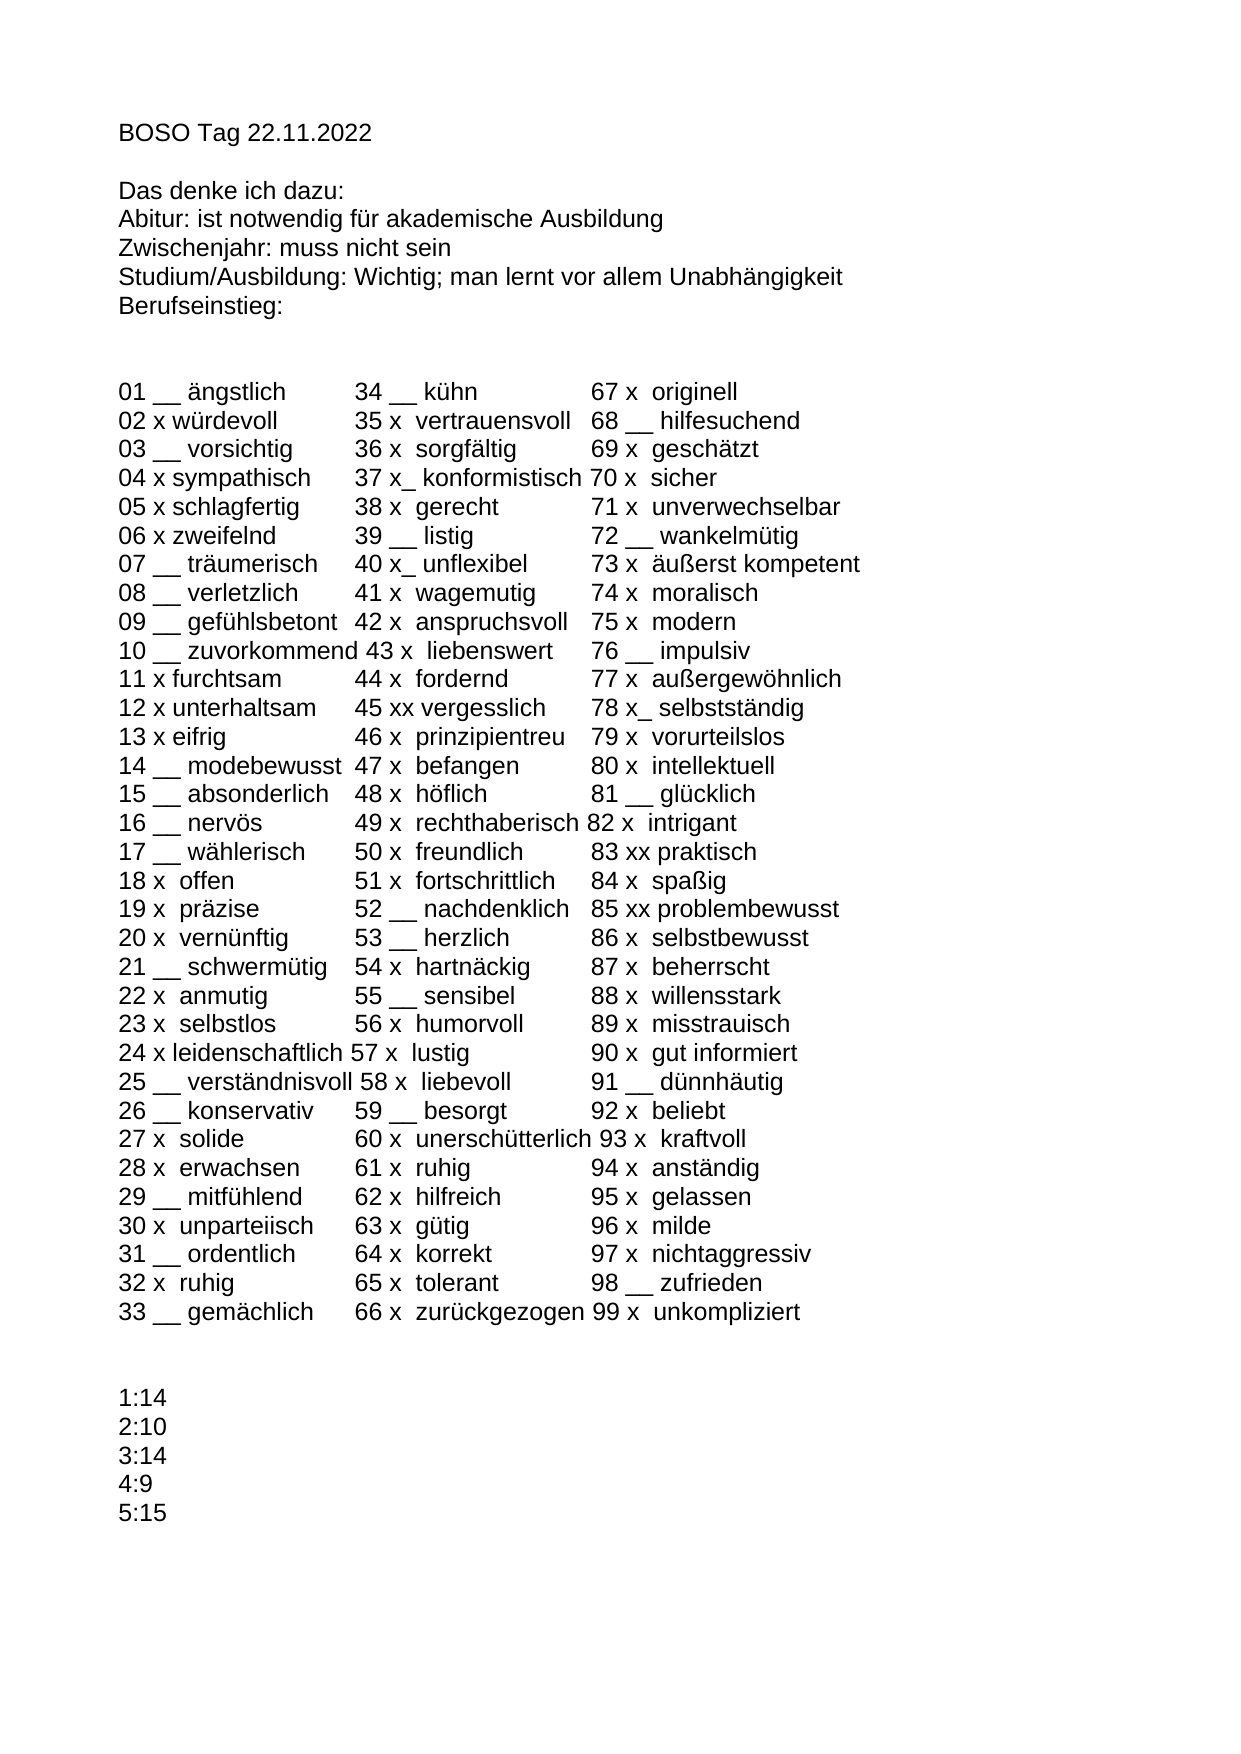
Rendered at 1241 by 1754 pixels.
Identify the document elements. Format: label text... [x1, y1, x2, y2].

text 01 __ ängstlich 34 __ kühn 67 x originell 02 x würdevoll 35 x vertrauensvoll 68 __ hilfesuchend 03 __ vorsichtig 36 x sorgfältig 69 x geschätzt 04 x sympathisch 37 x_ konformistisch 70 x sicher 05 x schlagfertig 38 x gerecht 71 x unverwechselbar 06 x zweifelnd 39 __ listig 72 __ wankelmütig 07 __ träumerisch 40 x_ unflexibel 73 x äußerst kompetent 08 __ verletzlich 41 x wagemutig 74 x moralisch 09 __ gefühlsbetont 42 x anspruchsvoll 75 x modern 10 __ zuvorkommend 43 x liebenswert 76 __ impulsiv 11 x furchtsam 44 x fordernd 77 x außergewöhnlich 12 x unterhaltsam 45 xx vergesslich 78 x_ selbstständig 13 x eifrig 46 x prinzipientreu 79 x vorurteilslos 14 __ modebewusst 47 x befangen 80 x intellektuell 15 __ absonderlich 48 x höflich 81 __ glücklich 16 __ nervös 49 x rechthaberisch 82 x intrigant 17 __ wählerisch 50 x freundlich 83 xx praktisch 18 x offen 51 x fortschrittlich 84 x spaßig 19 x präzise 52 __ nachdenklich 85 xx problembewusst 20 x vernünftig 53 __ herzlich 86 x selbstbewusst 21 __ schwermütig 54 x hartnäckig 87 x beherrscht 22 x anmutig 55 __ sensibel 88 x willensstark 23 x selbstlos 56 x humorvoll 89 x misstrauisch 24 x leidenschaftlich 57 x lustig 90 x gut informiert 25 __ verständnisvoll 58 x liebevoll 91 __ dünnhäutig 26 __ konservativ 59 __ besorgt 92 x beliebt 27 x solide 60 x unerschütterlich 93 x kraftvoll 28 x erwachsen 61 x ruhig 94 x anständig 29 __ mitfühlend 62 x hilfreich 95 x gelassen 30 x unparteiisch 63 x gütig 96 x milde 31 __ ordentlich 64 x korrekt 97 x nichtaggressiv 32 x ruhig 65 x tolerant 98 __ zufrieden 33 __ gemächlich 66 x zurückgezogen 99 x unkompliziert [118, 348, 1122, 1326]
text Berufseinstieg: [118, 291, 1122, 319]
text BOSO Tag 22.11.2022 [118, 118, 1122, 147]
text 1:14 [118, 1383, 1122, 1412]
text Zwischenjahr: muss nicht sein [118, 233, 1122, 262]
text 5:15 [118, 1498, 1122, 1527]
text 4:9 [118, 1469, 1122, 1498]
text Abitur: ist notwendig für akademische Ausbildung [118, 204, 1122, 233]
text Das denke ich dazu: [118, 176, 1122, 204]
text 2:10 [118, 1412, 1122, 1441]
text 3:14 [118, 1441, 1122, 1469]
text Studium/Ausbildung: Wichtig; man lernt vor allem Unabhängigkeit [118, 262, 1122, 291]
